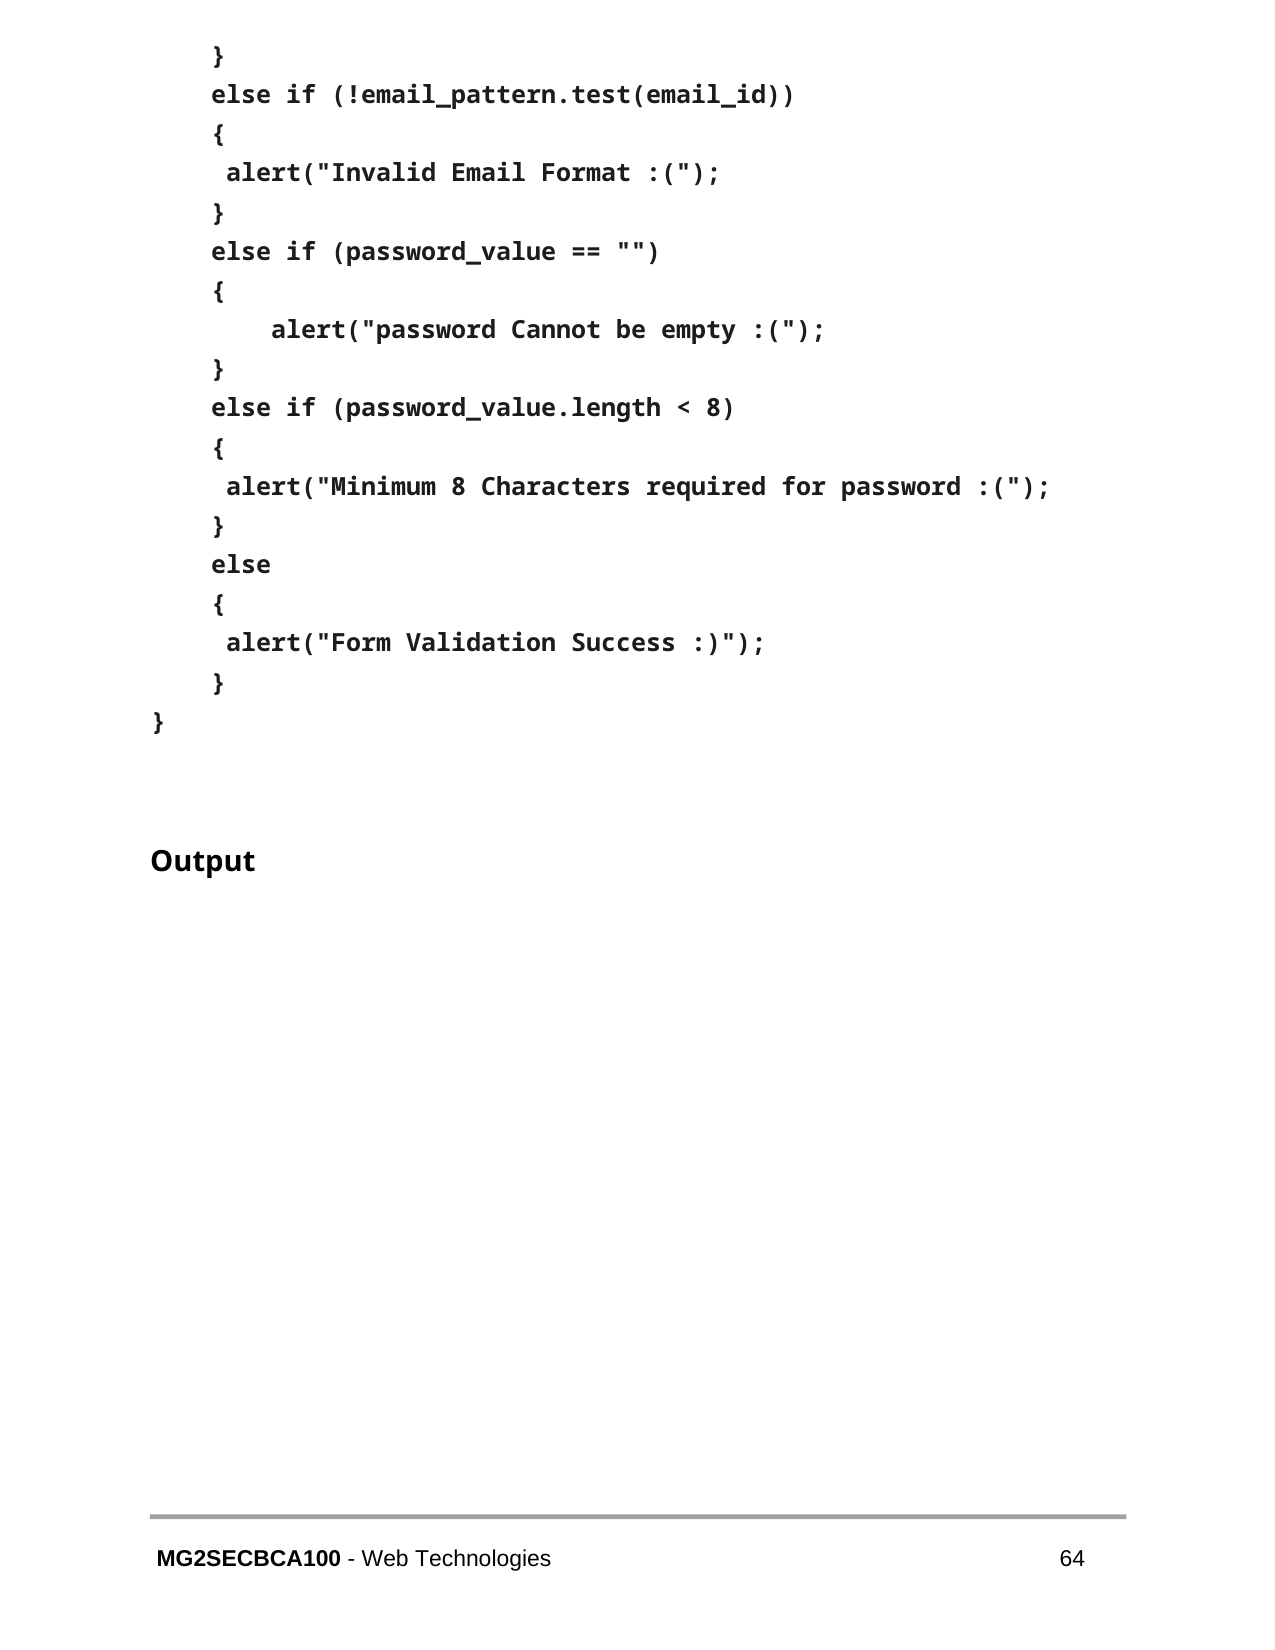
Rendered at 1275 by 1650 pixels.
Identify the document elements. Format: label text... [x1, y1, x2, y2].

text Output [150, 840, 1125, 880]
table_header } else if (!email_pattern.test(email_id)) { alert("Invalid Email Format :("); } else if (password_value == "") { alert("password Cannot be empty :("); } else if (password_value.length < 8) { alert("Minimum 8 Characters required for password :("); } else { alert("Form Validation Success :)"); } } [140, 38, 1114, 781]
